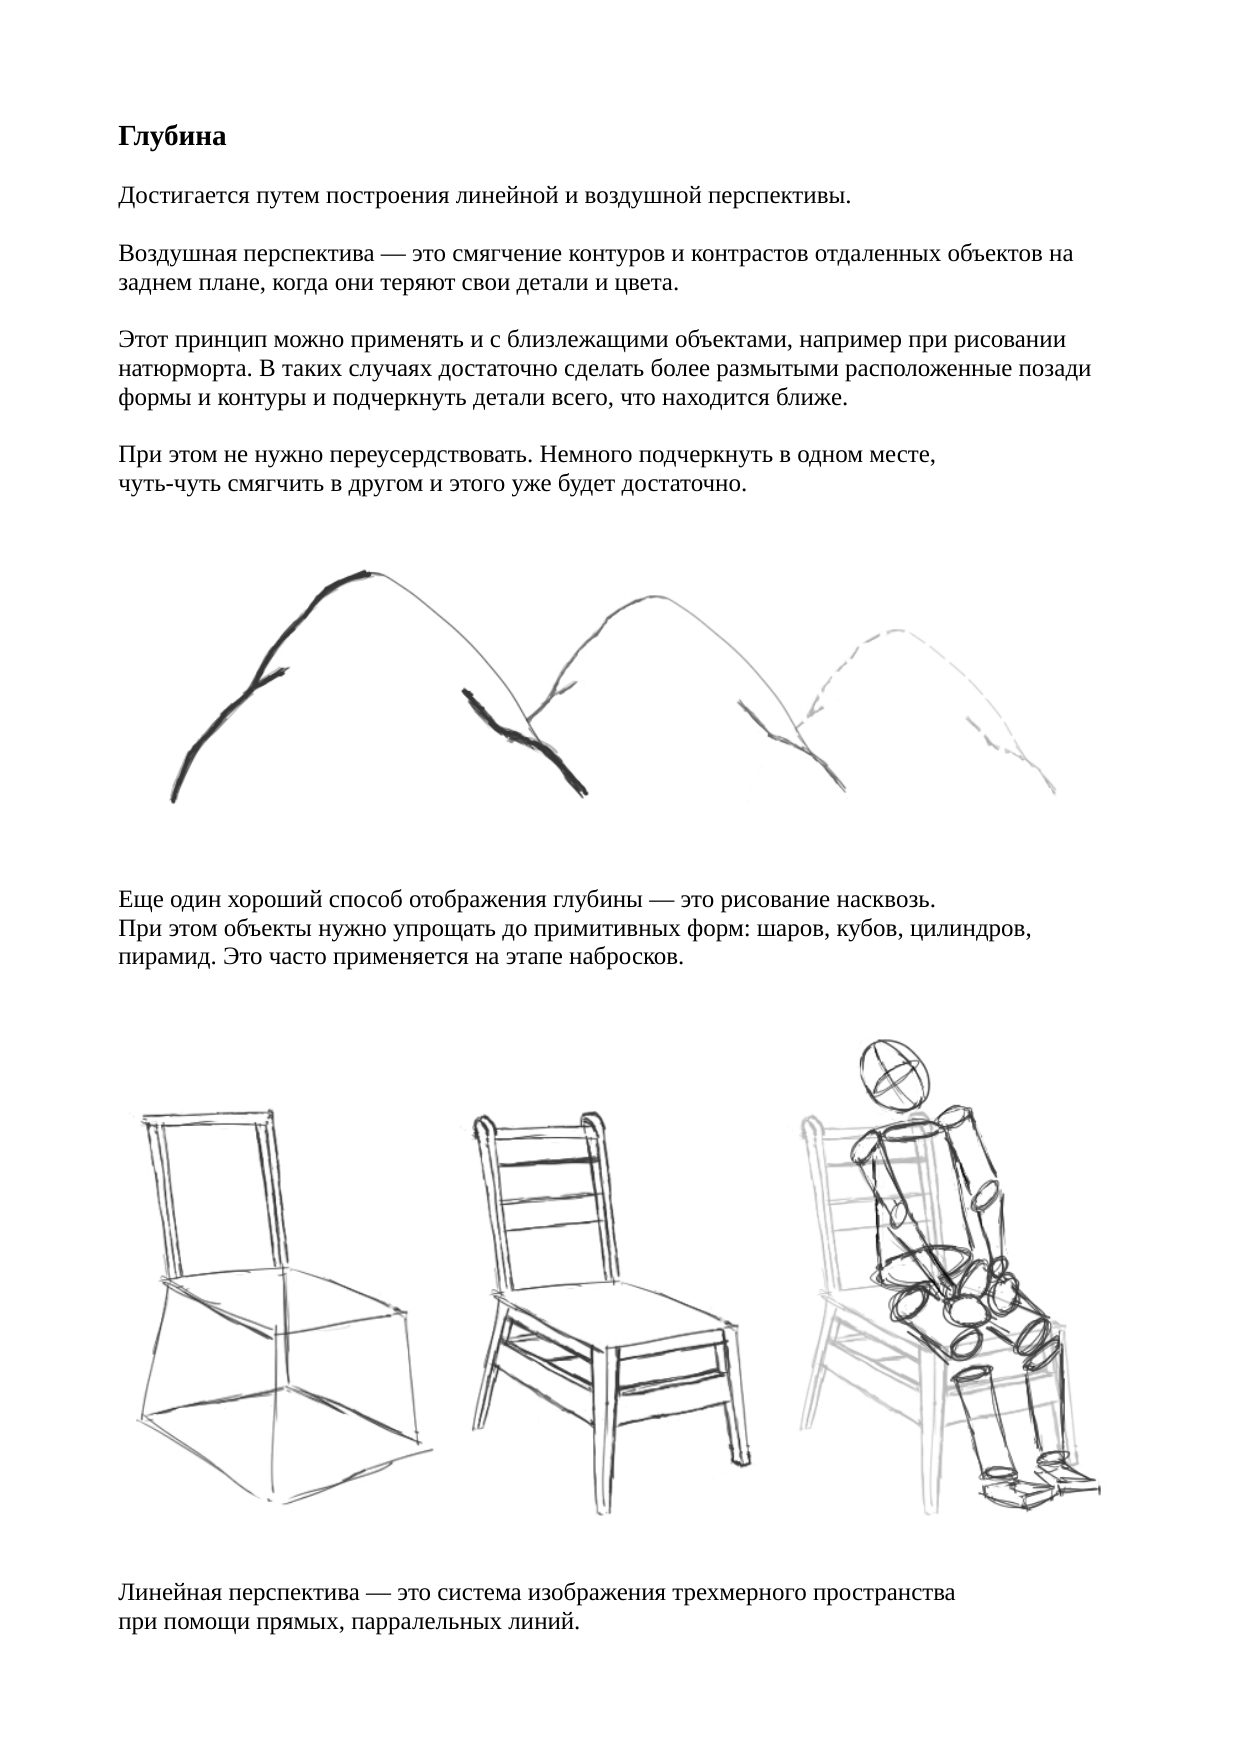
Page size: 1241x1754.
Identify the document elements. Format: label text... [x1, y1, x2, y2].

text Этот принцип можно применять и с близлежащими объектами, например при рисовании натюрморта. В таких случаях достаточно сделать более размытыми расположенные позади формы и контуры и подчеркнуть детали всего, что находится ближе. [118, 324, 1122, 410]
text Линейная перспектива — это система изображения трехмерного пространства [118, 1577, 1122, 1606]
picture [140, 514, 1091, 856]
text Глубина [118, 118, 1122, 152]
picture [118, 1012, 1123, 1549]
text Достигается путем построения линейной и воздушной перспективы. [118, 180, 1122, 209]
text Еще один хороший способ отображения глубины — это рисование насквозь. [118, 884, 1122, 913]
text Воздушная перспектива — это смягчение контуров и контрастов отдаленных объектов на заднем плане, когда они теряют свои детали и цвета. [118, 238, 1122, 295]
text При этом не нужно переусердствовать. Немного подчеркнуть в одном месте, [118, 439, 1122, 468]
text при помощи прямых, парралельных линий. [118, 1606, 1122, 1635]
text При этом объекты нужно упрощать до примитивных форм: шаров, кубов, цилиндров, пирамид. Это часто применяется на этапе набросков. [118, 913, 1122, 970]
text чуть-чуть смягчить в другом и этого уже будет достаточно. [118, 468, 1122, 497]
